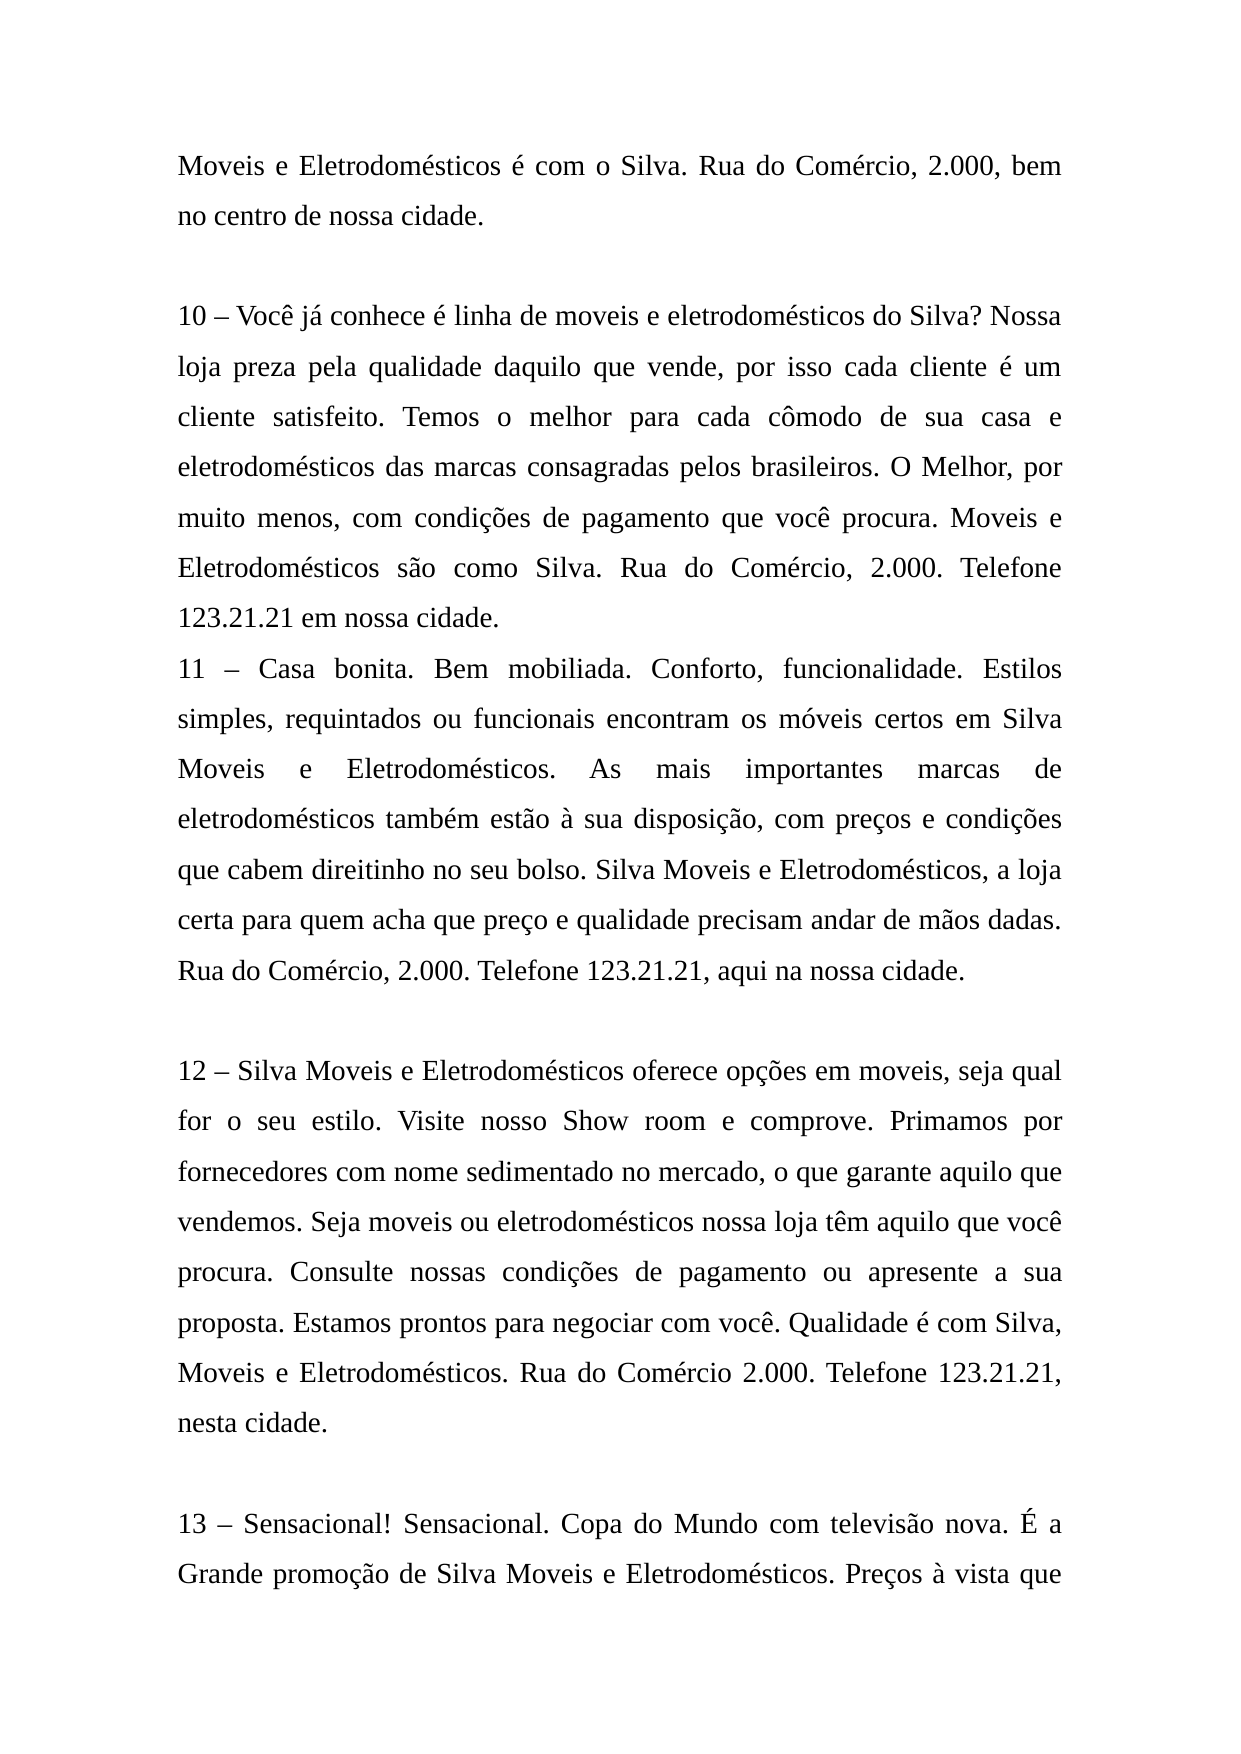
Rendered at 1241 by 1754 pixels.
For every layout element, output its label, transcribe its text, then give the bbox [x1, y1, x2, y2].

text 12 – Silva Moveis e Eletrodomésticos oferece opções em moveis, seja qual for o seu estilo. Visite nosso Show room e comprove. Primamos por fornecedores com nome sedimentado no mercado, o que garante aquilo que vendemos. Seja moveis ou eletrodomésticos nossa loja têm aquilo que você procura. Consulte nossas condições de pagamento ou apresente a sua proposta. Estamos prontos para negociar com você. Qualidade é com Silva, Moveis e Eletrodomésticos. Rua do Comércio 2.000. Telefone 123.21.21, nesta cidade. [177, 1053, 1063, 1439]
text 13 – Sensacional! Sensacional. Copa do Mundo com televisão nova. É a Grande promoção de Silva Moveis e Eletrodomésticos. Preços à vista que [177, 1506, 1063, 1590]
text 11 – Casa bonita. Bem mobiliada. Conforto, funcionalidade. Estilos simples, requintados ou funcionais encontram os móveis certos em Silva Moveis e Eletrodomésticos. As mais importantes marcas de eletrodomésticos também estão à sua disposição, com preços e condições que cabem direitinho no seu bolso. Silva Moveis e Eletrodomésticos, a loja certa para quem acha que preço e qualidade precisam andar de mãos dadas. Rua do Comércio, 2.000. Telefone 123.21.21, aqui na nossa cidade. [177, 651, 1063, 986]
text Moveis e Eletrodomésticos é com o Silva. Rua do Comércio, 2.000, bem no centro de nossa cidade. [177, 148, 1063, 231]
text 10 – Você já conhece é linha de moveis e eletrodomésticos do Silva? Nossa loja preza pela qualidade daquilo que vende, por isso cada cliente é um cliente satisfeito. Temos o melhor para cada cômodo de sua casa e eletrodomésticos das marcas consagradas pelos brasileiros. O Melhor, por muito menos, com condições de pagamento que você procura. Moveis e Eletrodomésticos são como Silva. Rua do Comércio, 2.000. Telefone 123.21.21 em nossa cidade. [177, 298, 1063, 634]
